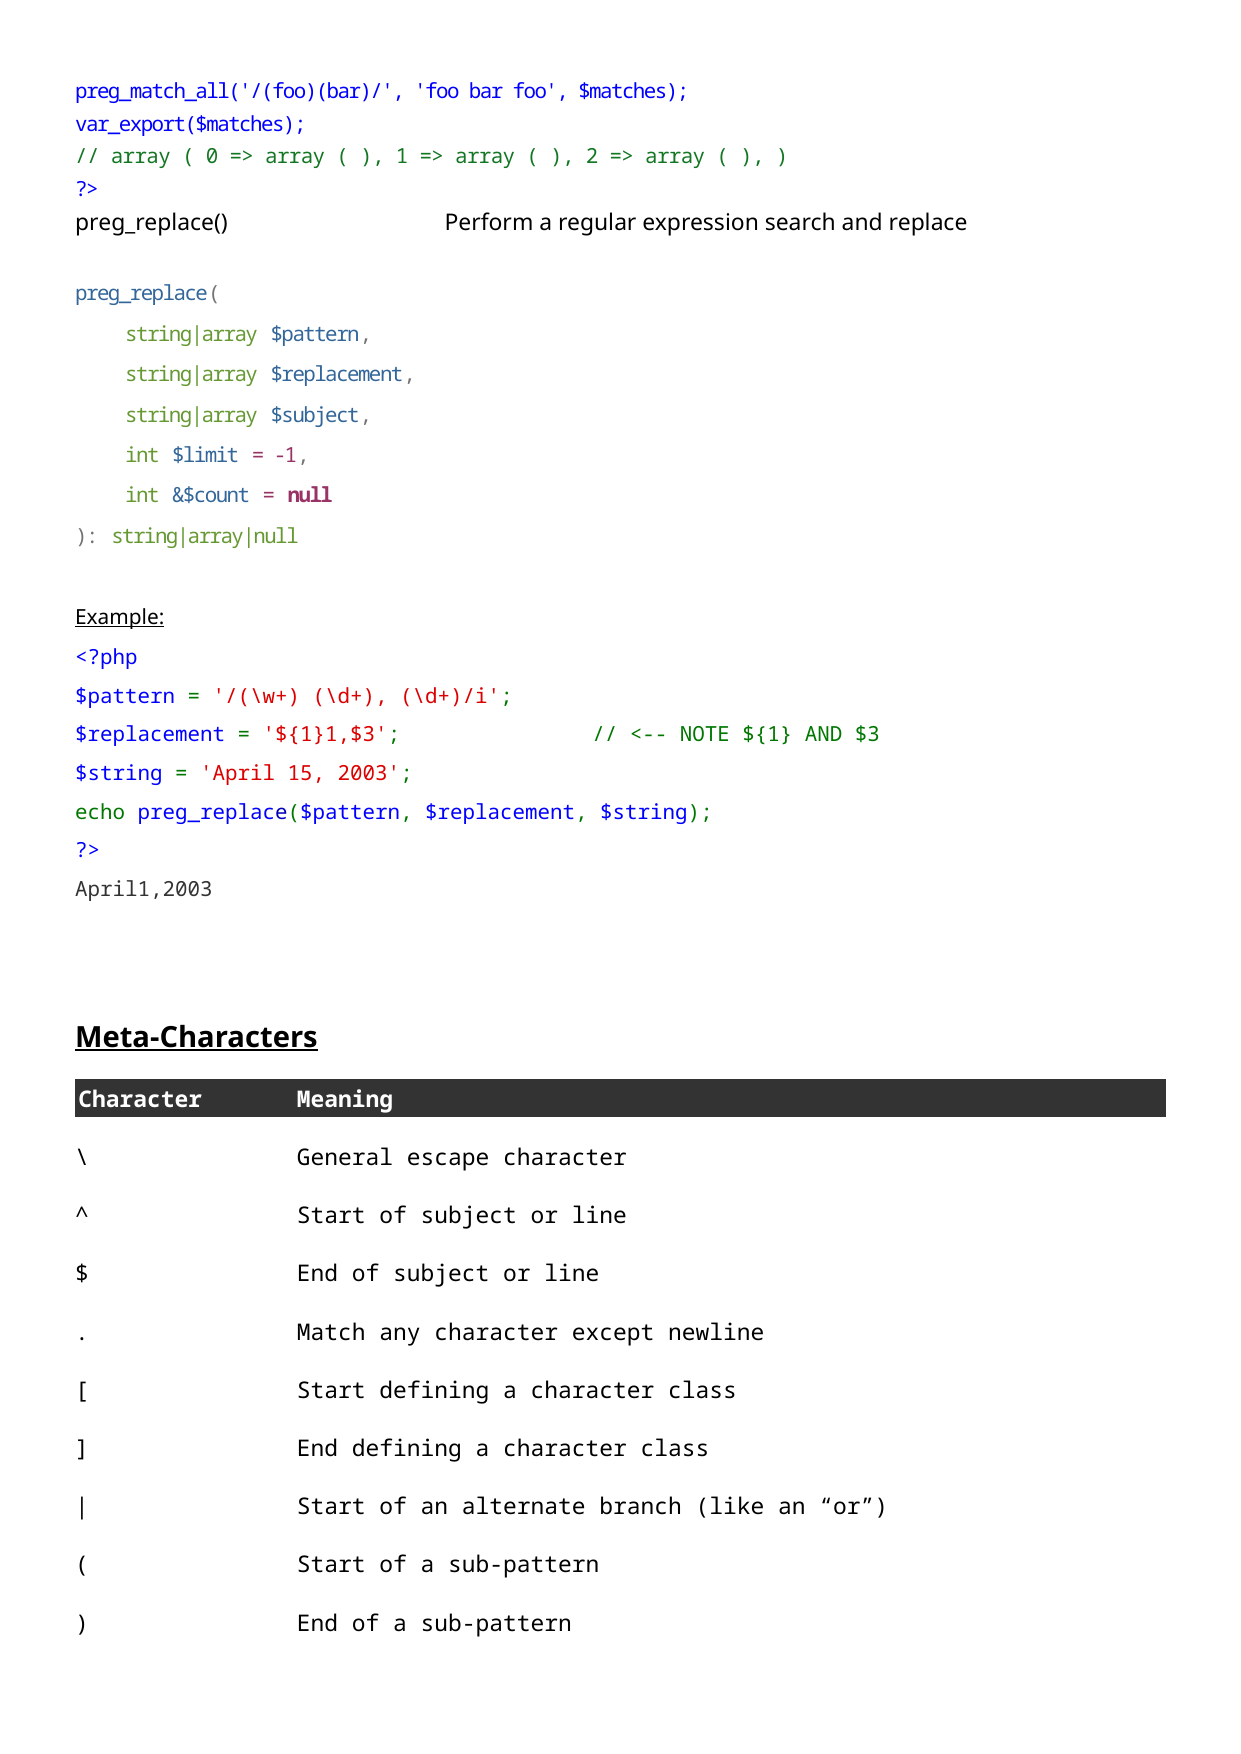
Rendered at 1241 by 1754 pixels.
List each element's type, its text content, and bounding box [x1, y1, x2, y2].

text int $limit = -1, [75, 440, 1166, 468]
text // array ( 0 => array ( ), 1 => array ( ), 2 => array ( ), ) [75, 140, 1166, 170]
text echo preg_replace($pattern, $replacement, $string); [75, 797, 1166, 825]
text $string = 'April 15, 2003'; [75, 758, 1166, 787]
text ?> [75, 835, 1166, 864]
text string|array $subject, [75, 400, 1166, 428]
text ^ Start of subject or line [75, 1199, 1166, 1230]
text ?> [75, 173, 1166, 203]
text preg_replace( [75, 278, 1166, 307]
text ): string|array|null [75, 521, 1166, 549]
text var_export($matches); [75, 108, 1166, 137]
text ) End of a sub-pattern [75, 1607, 1166, 1638]
text Meta-Characters [75, 1016, 1166, 1056]
text preg_match_all('/(foo)(bar)/', 'foo bar foo', $matches); [75, 75, 1166, 105]
text Character Meaning [75, 1079, 1166, 1117]
text . Match any character except newline [75, 1316, 1166, 1347]
text int &$count = null [75, 481, 1166, 509]
text [ Start defining a character class [75, 1374, 1166, 1405]
text <?php [75, 642, 1166, 671]
text ( Start of a sub-pattern [75, 1548, 1166, 1580]
text string|array $pattern, [75, 319, 1166, 347]
text ] End defining a character class [75, 1432, 1166, 1463]
text Example: [75, 602, 1166, 630]
text | Start of an alternate branch (like an “or”) [75, 1490, 1166, 1521]
text \ General escape character [75, 1141, 1166, 1172]
text preg_replace() Perform a regular expression search and replace [75, 206, 1166, 237]
text $pattern = '/(\w+) (\d+), (\d+)/i'; [75, 681, 1166, 709]
text $ End of subject or line [75, 1257, 1166, 1288]
text $replacement = '${1}1,$3'; // <-- NOTE ${1} AND $3 [75, 719, 1166, 748]
text April1,2003 [75, 874, 1166, 902]
text string|array $replacement, [75, 359, 1166, 388]
